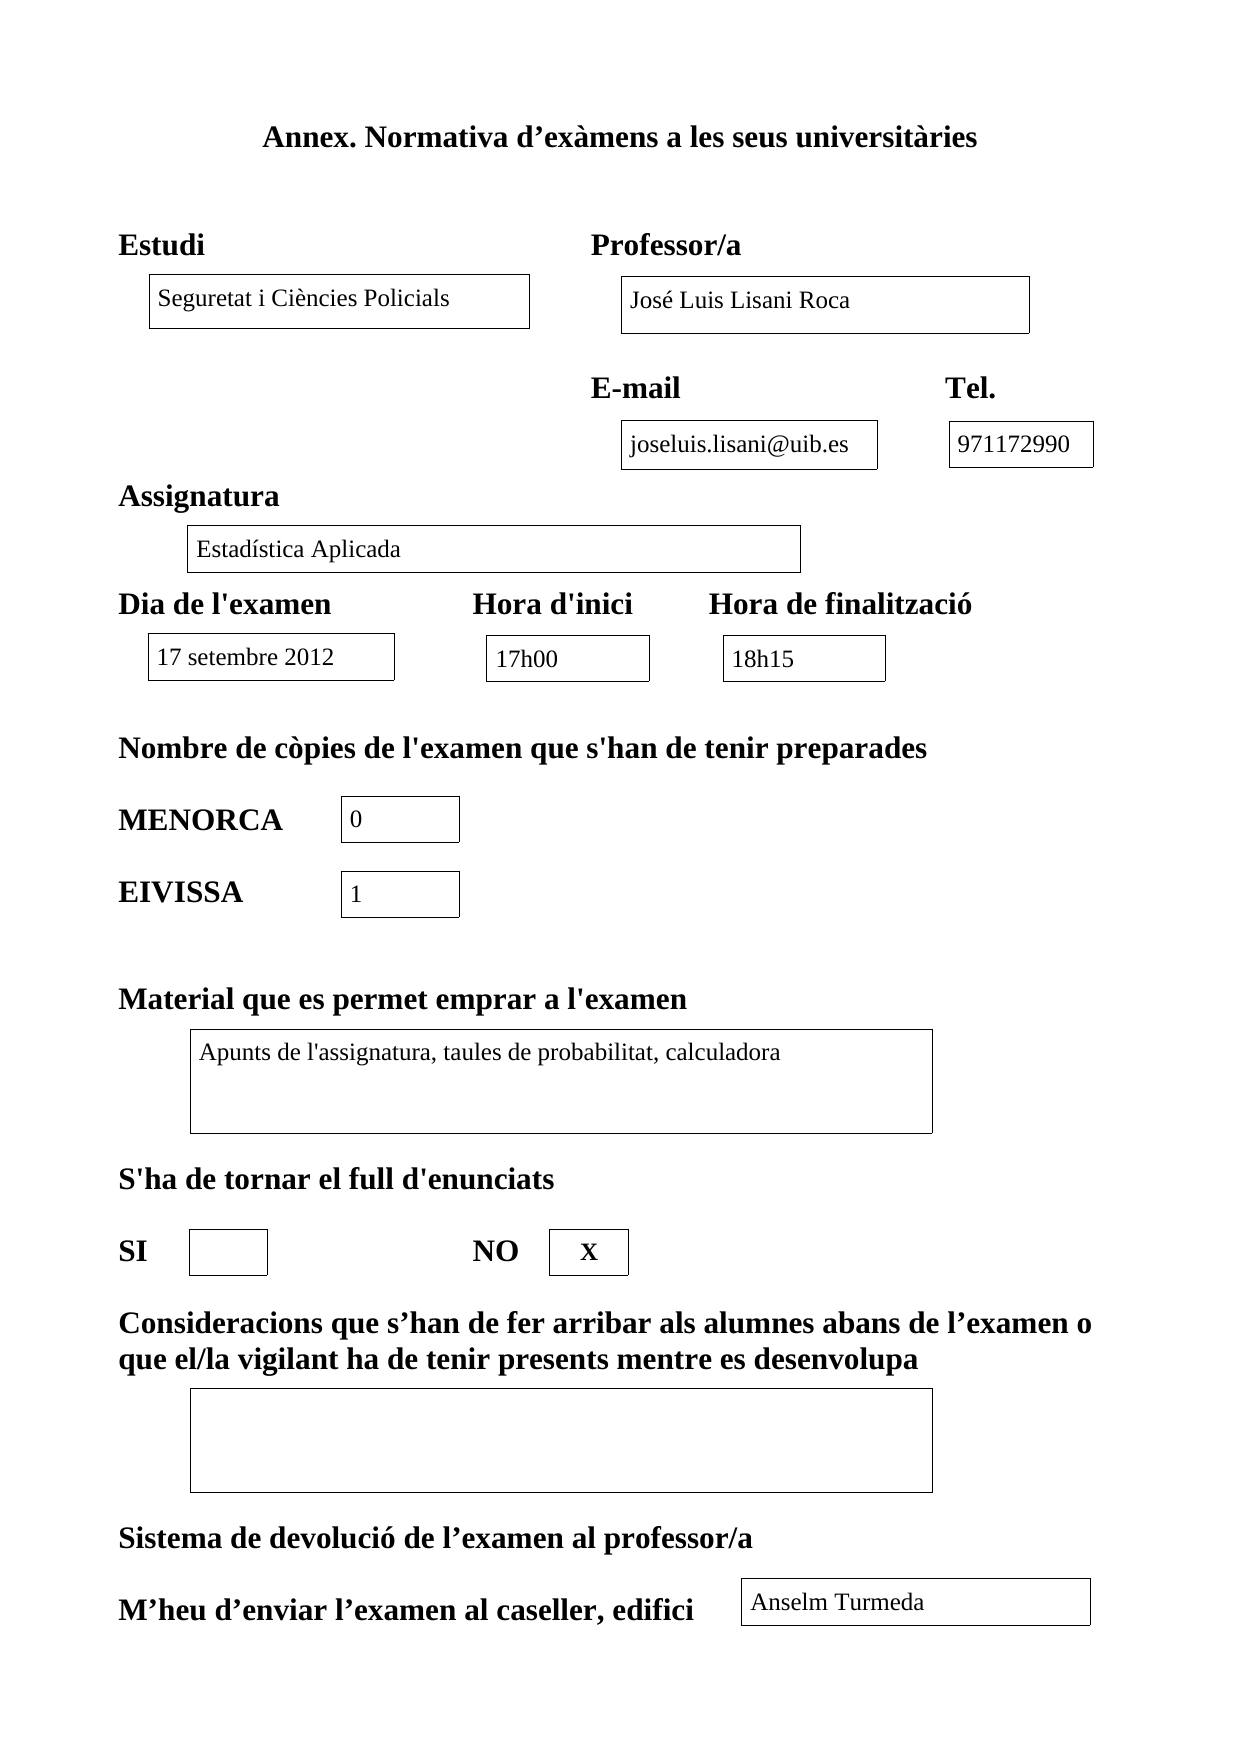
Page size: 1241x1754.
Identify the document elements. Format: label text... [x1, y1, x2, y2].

text Apunts de l'assignatura, taules de probabilitat, calculadora [199, 1037, 923, 1066]
text [460, 801, 1122, 837]
text 0 [349, 804, 450, 833]
text NO [268, 1232, 549, 1268]
text S'ha de tornar el full d'enunciats [118, 1160, 1122, 1196]
text Anselm Turmeda [750, 1587, 1081, 1616]
text 17h00 [495, 644, 640, 672]
text X [558, 1237, 619, 1266]
text 17 setembre 2012 [156, 642, 385, 671]
text 18h15 [731, 644, 876, 672]
text Estadística Aplicada [196, 534, 792, 563]
text joseluis.lisani@uib.es [630, 429, 868, 458]
text Nombre de còpies de l'examen que s'han de tenir preparades [118, 729, 1122, 765]
text Dia de l'examen Hora d'inici Hora de finalització [118, 585, 1122, 621]
text 971172990 [957, 429, 1084, 458]
text Annex. Normativa d’exàmens a les seus universitàries [118, 118, 1122, 154]
text [460, 873, 1122, 909]
text EIVISSA [118, 873, 341, 909]
text 1 [349, 879, 450, 908]
text E-mail Tel. [118, 370, 1122, 406]
text SI [118, 1232, 188, 1268]
text MENORCA [118, 801, 341, 837]
text Material que es permet emprar a l'examen [118, 981, 1122, 1017]
text José Luis Lisani Roca [630, 285, 1020, 314]
text M’heu d’enviar l’examen al caseller, edifici [118, 1592, 1122, 1627]
text [629, 1232, 1122, 1268]
text Seguretat i Ciències Policials [157, 283, 520, 311]
text Estudi Professor/a [118, 226, 1122, 262]
text Consideracions que s’han de fer arribar als alumnes abans de l’examen o que el/la vigilant ha de tenir presents mentre es desenvolupa [118, 1304, 1122, 1376]
text Assignatura [118, 477, 1122, 513]
text Sistema de devolució de l’examen al professor/a [118, 1520, 1122, 1556]
